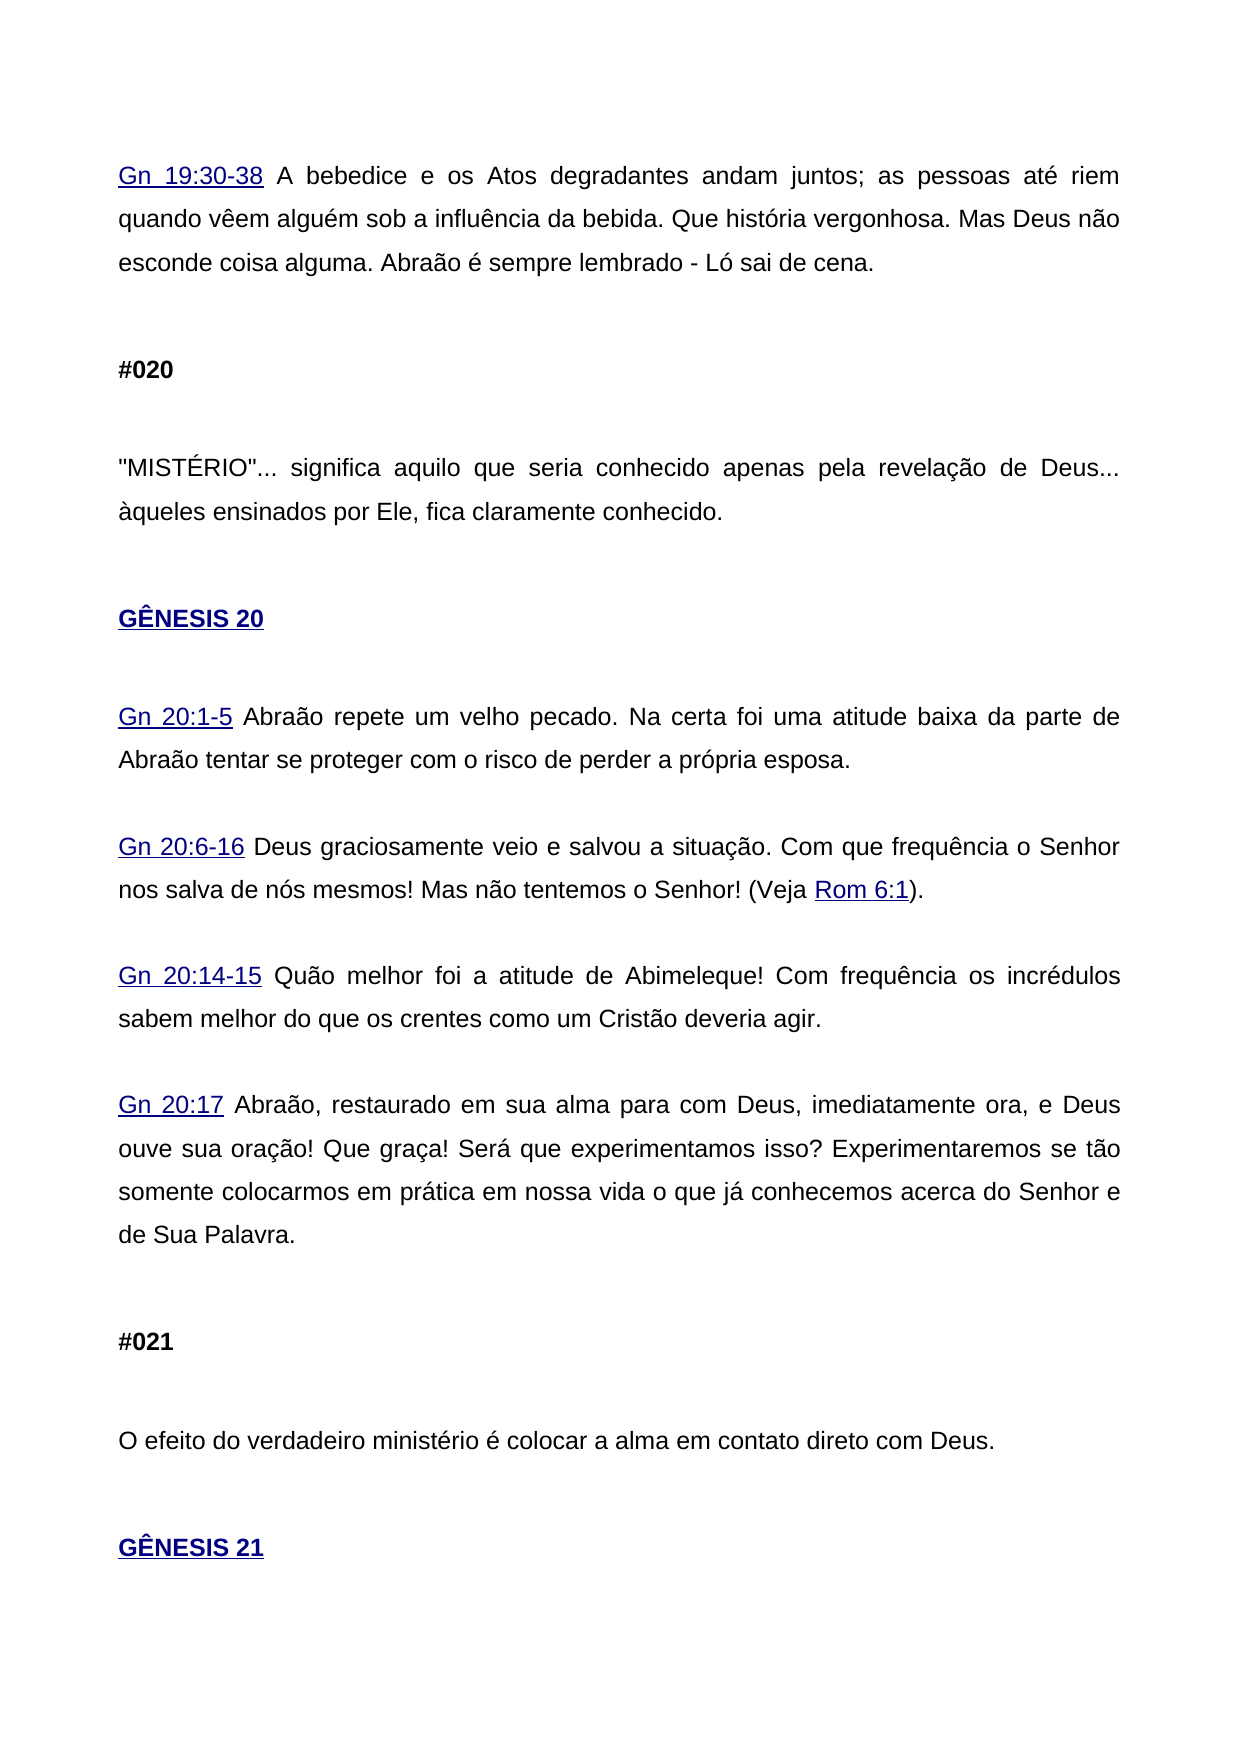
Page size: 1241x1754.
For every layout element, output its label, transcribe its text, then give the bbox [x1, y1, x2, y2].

text Gn 20:14-15 Quão melhor foi a atitude de Abimeleque! Com frequência os incrédulos sabem melhor do que os crentes como um Cristão deveria agir. [118, 961, 1122, 1033]
text "MISTÉRIO"... significa aquilo que seria conhecido apenas pela revelação de Deus... àqueles ensinados por Ele, fica claramente conhecido. [118, 453, 1122, 525]
text Gn 20:6-16 Deus graciosamente veio e salvou a situação. Com que frequência o Senhor nos salva de nós mesmos! Mas não tentemos o Senhor! (Veja Rom 6:1). [118, 832, 1122, 903]
text O efeito do verdadeiro ministério é colocar a alma em contato direto com Deus. [118, 1426, 1122, 1454]
subtitle GÊNESIS 21 [118, 1533, 1122, 1561]
subtitle #021 [118, 1327, 1122, 1356]
subtitle #020 [118, 354, 1122, 383]
text Gn 19:30-38 A bebedice e os Atos degradantes andam juntos; as pessoas até riem quando vêem alguém sob a influência da bebida. Que história vergonhosa. Mas Deus não esconde coisa alguma. Abraão é sempre lembrado - Ló sai de cena. [118, 161, 1122, 276]
text Gn 20:17 Abraão, restaurado em sua alma para com Deus, imediatamente ora, e Deus ouve sua oração! Que graça! Será que experimentamos isso? Experimentaremos se tão somente colocarmos em prática em nossa vida o que já conhecemos acerca do Senhor e de Sua Palavra. [118, 1090, 1122, 1248]
subtitle GÊNESIS 20 [118, 603, 1122, 632]
text Gn 20:1-5 Abraão repete um velho pecado. Na certa foi uma atitude baixa da parte de Abraão tentar se proteger com o risco de perder a própria esposa. [118, 702, 1122, 774]
